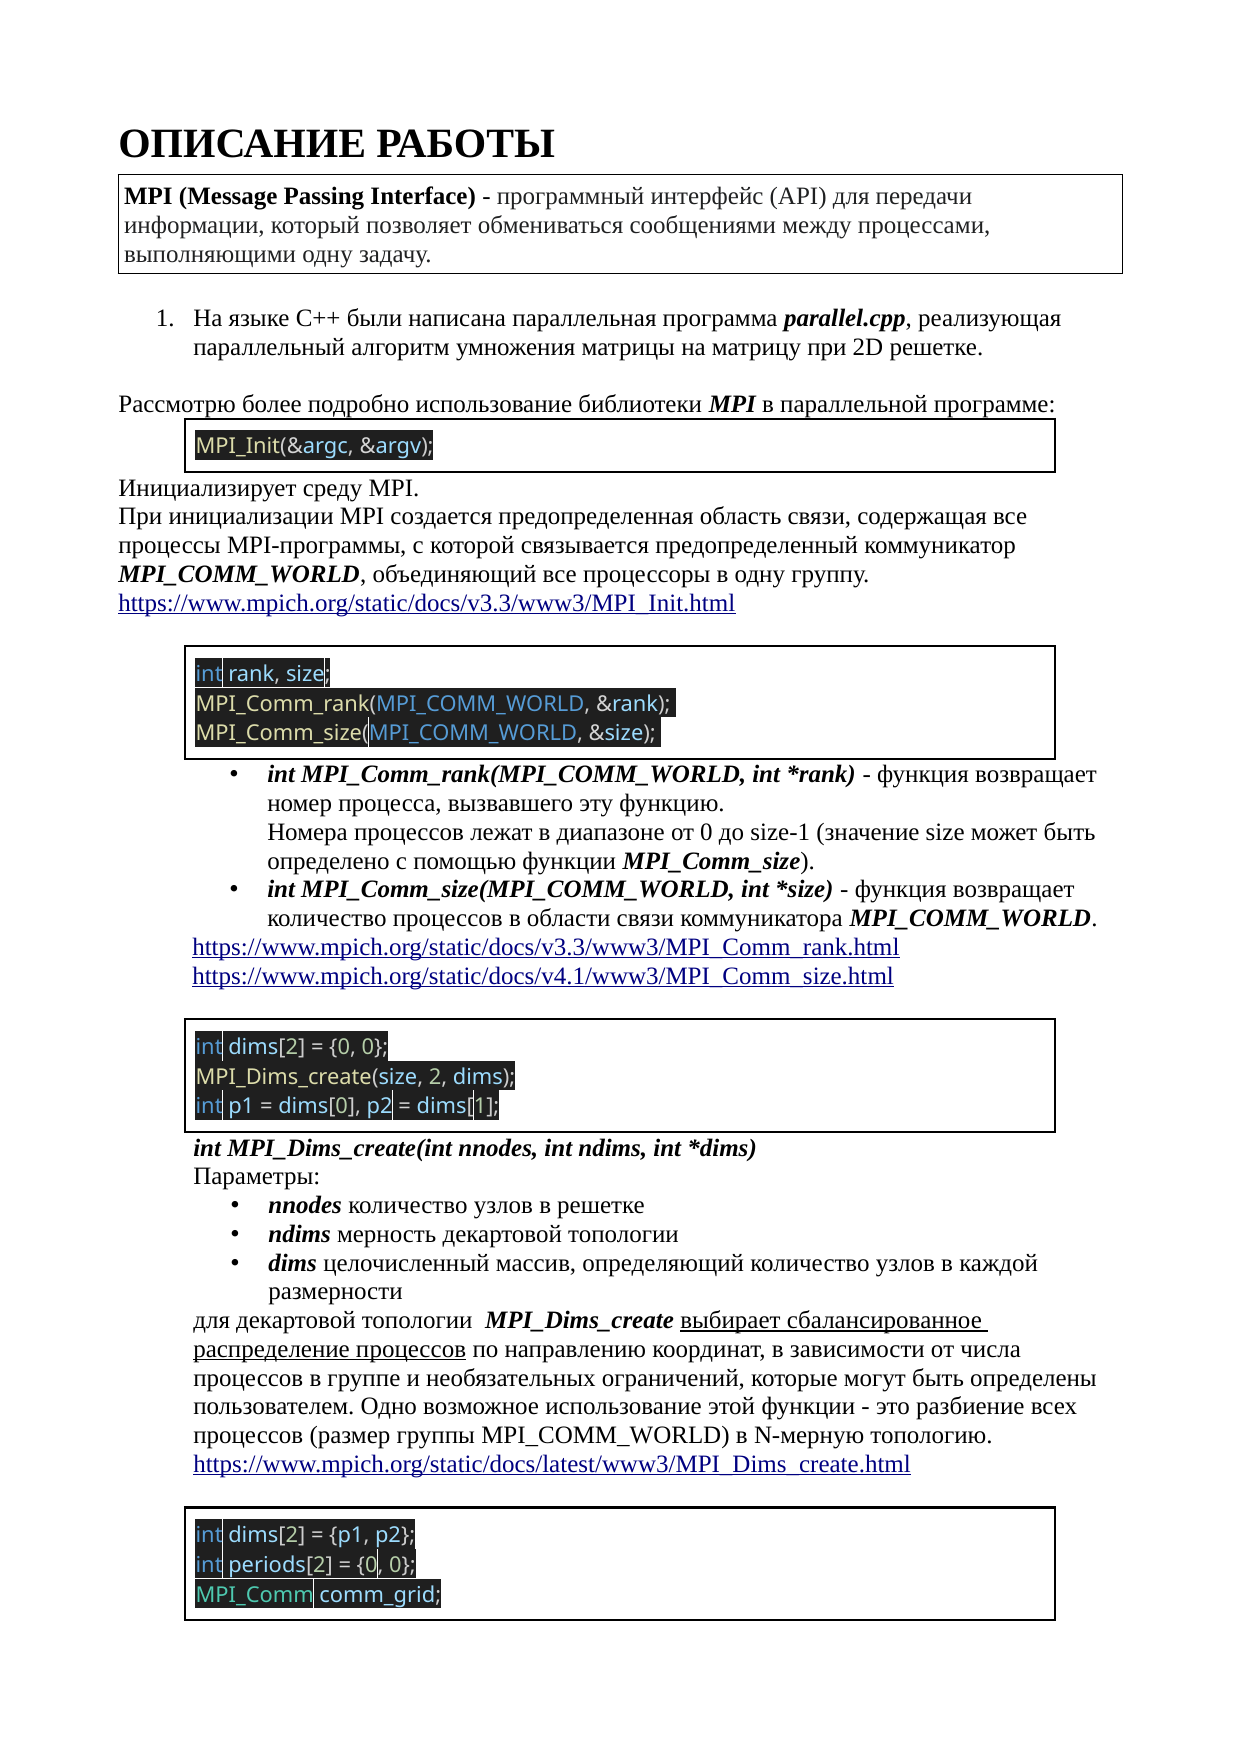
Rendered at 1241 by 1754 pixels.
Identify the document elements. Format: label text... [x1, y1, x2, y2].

text Параметры: [193, 1161, 1122, 1190]
text https://www.mpich.org/static/docs/latest/www3/MPI_Dims_create.html [193, 1449, 1122, 1478]
list При инициализации MPI создается предопределенная область связи, содержащая все процессы MPI-программы, с которой связывается предопределенный коммуникатор MPI_COMM_WORLD, объединяющий все процессоры в одну группу. [118, 501, 1122, 588]
list https://www.mpich.org/static/docs/v3.3/www3/MPI_Init.html [118, 588, 1122, 616]
list nnodes количество узлов в решетке [231, 1190, 1122, 1219]
text https://www.mpich.org/static/docs/v4.1/www3/MPI_Comm_size.html [118, 961, 1122, 989]
text Рассмотрю более подробно использование библиотеки MPI в параллельной программе: [118, 389, 1122, 418]
table_header int rank, size; MPI_Comm_rank(MPI_COMM_WORLD, &rank); MPI_Comm_size(MPI_COMM_WORLD, &size); [186, 647, 1054, 757]
list Инициализирует среду MPI. [118, 473, 1122, 501]
table_header int dims[2] = {0, 0}; MPI_Dims_create(size, 2, dims); int p1 = dims[0], p2 = dims[1]; [186, 1020, 1054, 1131]
list dims целочисленный массив, определяющий количество узлов в каждой размерности [231, 1248, 1122, 1305]
list На языке С++ были написана параллельная программа parallel.cpp, реализующая параллельный алгоритм умножения матрицы на матрицу при 2D решетке. [156, 303, 1122, 360]
list ndims мерность декартовой топологии [231, 1219, 1122, 1248]
text для декартовой топологии MPI_Dims_create выбирает сбалансированное распределение процессов по направлению координат, в зависимости от числа процессов в группе и необязательных ограничений, которые могут быть определены пользователем. Одно возможное использование этой функции - это разбиение всех процессов (размер группы MPI_COMM_WORLD) в N-мерную топологию. [193, 1305, 1122, 1449]
table_header MPI (Message Passing Interface) - программный интерфейс (API) для передачи информации, который позволяет обмениваться сообщениями между процессами, выполняющими одну задачу. [119, 175, 1122, 273]
subtitle ОПИСАНИЕ РАБОТЫ [118, 118, 1122, 166]
text int MPI_Dims_create(int nnodes, int ndims, int *dims) [193, 1133, 1122, 1161]
text https://www.mpich.org/static/docs/v3.3/www3/MPI_Comm_rank.html [118, 932, 1122, 961]
table_header MPI_Init(&argc, &argv); [186, 420, 1054, 471]
table_header int dims[2] = {p1, p2}; int periods[2] = {0, 0}; MPI_Comm comm_grid; [186, 1509, 1054, 1619]
list int MPI_Comm_rank(MPI_COMM_WORLD, int *rank) - функция возвращает номер процесса, вызвавшего эту функцию. [229, 759, 1122, 817]
list int MPI_Comm_size(MPI_COMM_WORLD, int *size) - функция возвращает количество процессов в области связи коммуникатора MPI_COMM_WORLD. [229, 874, 1122, 932]
list Номера процессов лежат в диапазоне от 0 до size-1 (значение size может быть определено с помощью функции MPI_Comm_size). [229, 817, 1122, 874]
